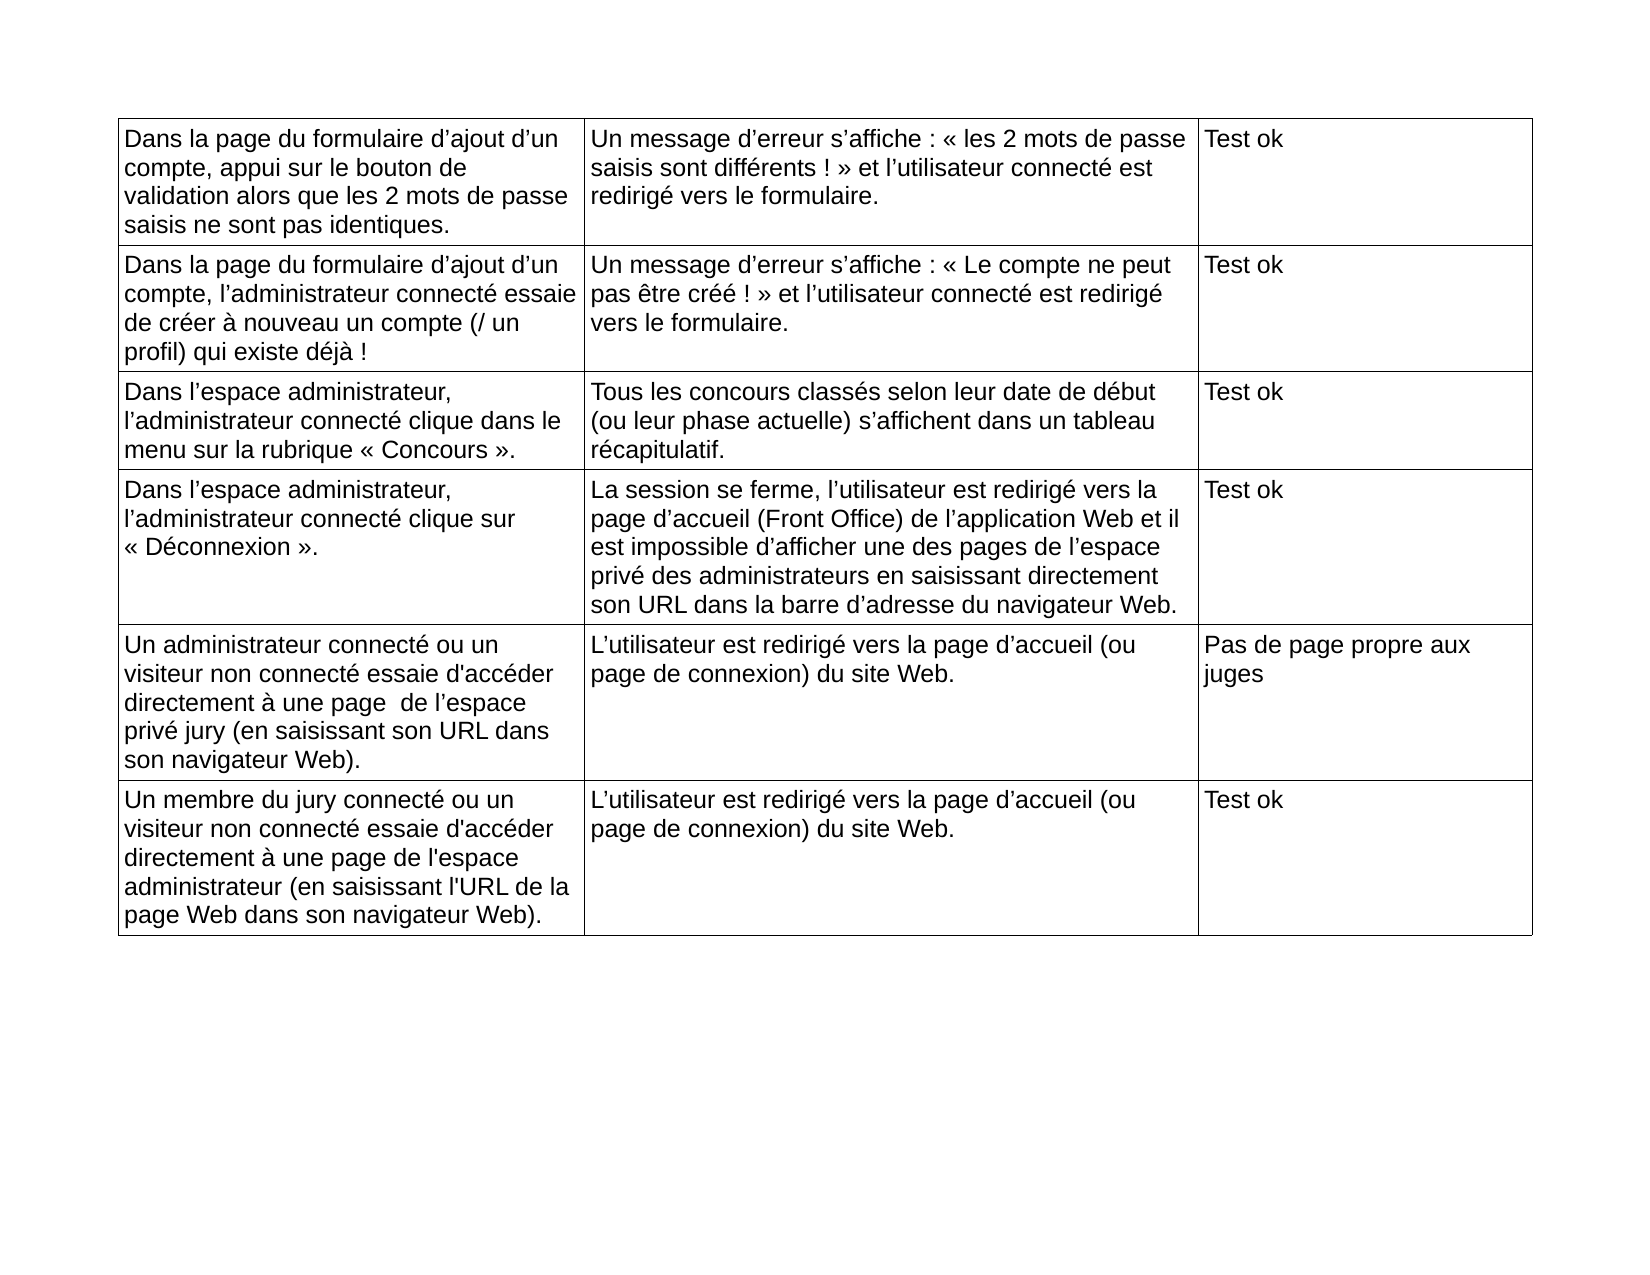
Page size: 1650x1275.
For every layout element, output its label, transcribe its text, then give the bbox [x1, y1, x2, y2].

table_cell L’utilisateur est redirigé vers la page d’accueil (ou page de connexion) du site Web. [585, 781, 1198, 935]
table_cell L’utilisateur est redirigé vers la page d’accueil (ou page de connexion) du site Web. [585, 625, 1198, 780]
table_cell Dans la page du formulaire d’ajout d’un compte, l’administrateur connecté essaie de créer à nouveau un compte (/ un profil) qui existe déjà ! [119, 246, 584, 371]
table_cell Test ok [1199, 372, 1532, 469]
table_cell Un message d’erreur s’affiche : « Le compte ne peut pas être créé ! » et l’utilisateur connecté est redirigé vers le formulaire. [585, 246, 1198, 371]
table_cell La session se ferme, l’utilisateur est redirigé vers la page d’accueil (Front Office) de l’application Web et il est impossible d’afficher une des pages de l’espace privé des administrateurs en saisissant directement son URL dans la barre d’adresse du navigateur Web. [585, 470, 1198, 624]
table_cell Un administrateur connecté ou un visiteur non connecté essaie d'accéder directement à une page de l’espace privé jury (en saisissant son URL dans son navigateur Web). [119, 625, 584, 780]
table_cell Test ok [1199, 246, 1532, 371]
table_cell Tous les concours classés selon leur date de début (ou leur phase actuelle) s’affichent dans un tableau récapitulatif. [585, 372, 1198, 469]
table_cell Dans la page du formulaire d’ajout d’un compte, appui sur le bouton de validation alors que les 2 mots de passe saisis ne sont pas identiques. [119, 119, 584, 245]
table_cell Dans l’espace administrateur, l’administrateur connecté clique sur « Déconnexion ». [119, 470, 584, 624]
table_cell Test ok [1199, 119, 1532, 245]
table_cell Dans l’espace administrateur, l’administrateur connecté clique dans le menu sur la rubrique « Concours ». [119, 372, 584, 469]
table_cell Un membre du jury connecté ou un visiteur non connecté essaie d'accéder directement à une page de l'espace administrateur (en saisissant l'URL de la page Web dans son navigateur Web). [119, 781, 584, 935]
table_cell Test ok [1199, 470, 1532, 624]
table_cell Pas de page propre aux juges [1199, 625, 1532, 780]
table_cell Un message d’erreur s’affiche : « les 2 mots de passe saisis sont différents ! » et l’utilisateur connecté est redirigé vers le formulaire. [585, 119, 1198, 245]
table_cell Test ok [1199, 781, 1532, 935]
